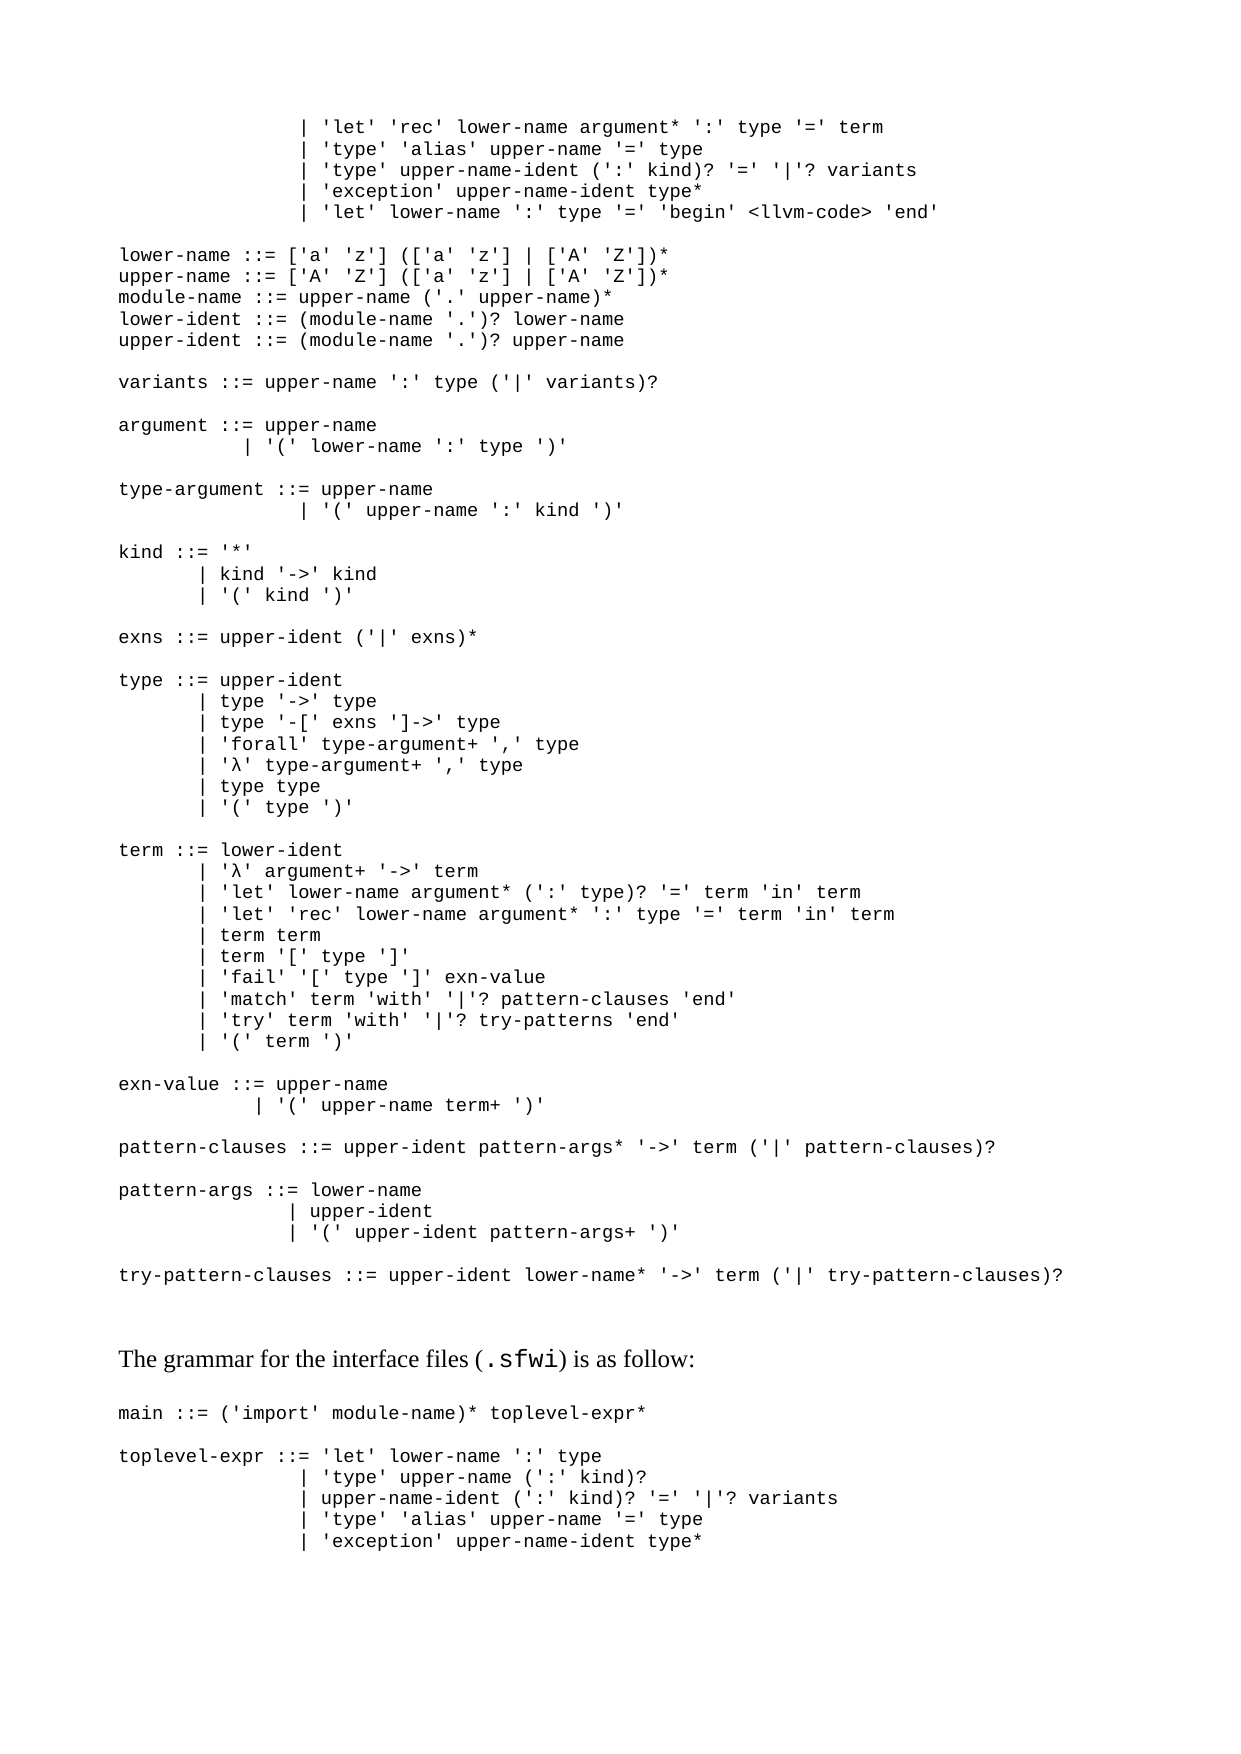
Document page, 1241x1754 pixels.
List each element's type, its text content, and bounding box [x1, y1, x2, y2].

text argument ::= upper-name [118, 416, 1122, 437]
text | '(' kind ')' [118, 586, 1122, 607]
text | 'type' upper-name-ident (':' kind)? '=' '|'? variants [118, 161, 1122, 182]
text pattern-args ::= lower-name [118, 1181, 1122, 1202]
text lower-name ::= ['a' 'z'] (['a' 'z'] | ['A' 'Z'])* [118, 246, 1122, 267]
text try-pattern-clauses ::= upper-ident lower-name* '->' term ('|' try-pattern-clauses)? [118, 1266, 1122, 1287]
text variants ::= upper-name ':' type ('|' variants)? [118, 373, 1122, 394]
text | 'type' 'alias' upper-name '=' type [118, 139, 1122, 161]
text upper-ident ::= (module-name '.')? upper-name [118, 331, 1122, 352]
text term ::= lower-ident [118, 841, 1122, 862]
text type ::= upper-ident [118, 671, 1122, 692]
text | 'let' lower-name ':' type '=' 'begin' <llvm-code> 'end' [118, 203, 1122, 224]
text | upper-ident [118, 1202, 1122, 1223]
text kind ::= '*' [118, 543, 1122, 564]
text | '(' upper-ident pattern-args+ ')' [118, 1223, 1122, 1244]
text The grammar for the interface files (.sfwi) is as follow: [118, 1344, 1122, 1375]
text type-argument ::= upper-name [118, 479, 1122, 501]
text exns ::= upper-ident ('|' exns)* [118, 628, 1122, 649]
text | 'exception' upper-name-ident type* [118, 1531, 1122, 1553]
text | type type [118, 777, 1122, 798]
text | '(' upper-name ':' kind ')' [118, 501, 1122, 522]
text pattern-clauses ::= upper-ident pattern-args* '->' term ('|' pattern-clauses)? [118, 1138, 1122, 1159]
text toplevel-expr ::= 'let' lower-name ':' type [118, 1446, 1122, 1468]
text exn-value ::= upper-name [118, 1074, 1122, 1096]
text | type '->' type [118, 692, 1122, 713]
text | 'let' lower-name argument* (':' type)? '=' term 'in' term [118, 883, 1122, 904]
text | '(' upper-name term+ ')' [118, 1096, 1122, 1117]
text | 'match' term 'with' '|'? pattern-clauses 'end' [118, 989, 1122, 1011]
text | 'exception' upper-name-ident type* [118, 182, 1122, 203]
text | 'try' term 'with' '|'? try-patterns 'end' [118, 1011, 1122, 1032]
text | 'forall' type-argument+ ',' type [118, 734, 1122, 756]
text | '(' term ')' [118, 1032, 1122, 1053]
text | 'type' 'alias' upper-name '=' type [118, 1510, 1122, 1531]
text lower-ident ::= (module-name '.')? lower-name [118, 309, 1122, 331]
text | 'type' upper-name (':' kind)? [118, 1468, 1122, 1489]
text | '(' type ')' [118, 798, 1122, 819]
text | 'λ' argument+ '->' term [118, 862, 1122, 883]
text main ::= ('import' module-name)* toplevel-expr* [118, 1404, 1122, 1425]
text | term term [118, 926, 1122, 947]
text | 'let' 'rec' lower-name argument* ':' type '=' term 'in' term [118, 904, 1122, 926]
text | '(' lower-name ':' type ')' [118, 437, 1122, 458]
text | 'let' 'rec' lower-name argument* ':' type '=' term [118, 118, 1122, 139]
text module-name ::= upper-name ('.' upper-name)* [118, 288, 1122, 309]
text | type '-[' exns ']->' type [118, 713, 1122, 734]
text | 'fail' '[' type ']' exn-value [118, 968, 1122, 989]
text | kind '->' kind [118, 564, 1122, 586]
text | 'λ' type-argument+ ',' type [118, 756, 1122, 777]
text upper-name ::= ['A' 'Z'] (['a' 'z'] | ['A' 'Z'])* [118, 267, 1122, 288]
text | upper-name-ident (':' kind)? '=' '|'? variants [118, 1489, 1122, 1510]
text | term '[' type ']' [118, 947, 1122, 968]
